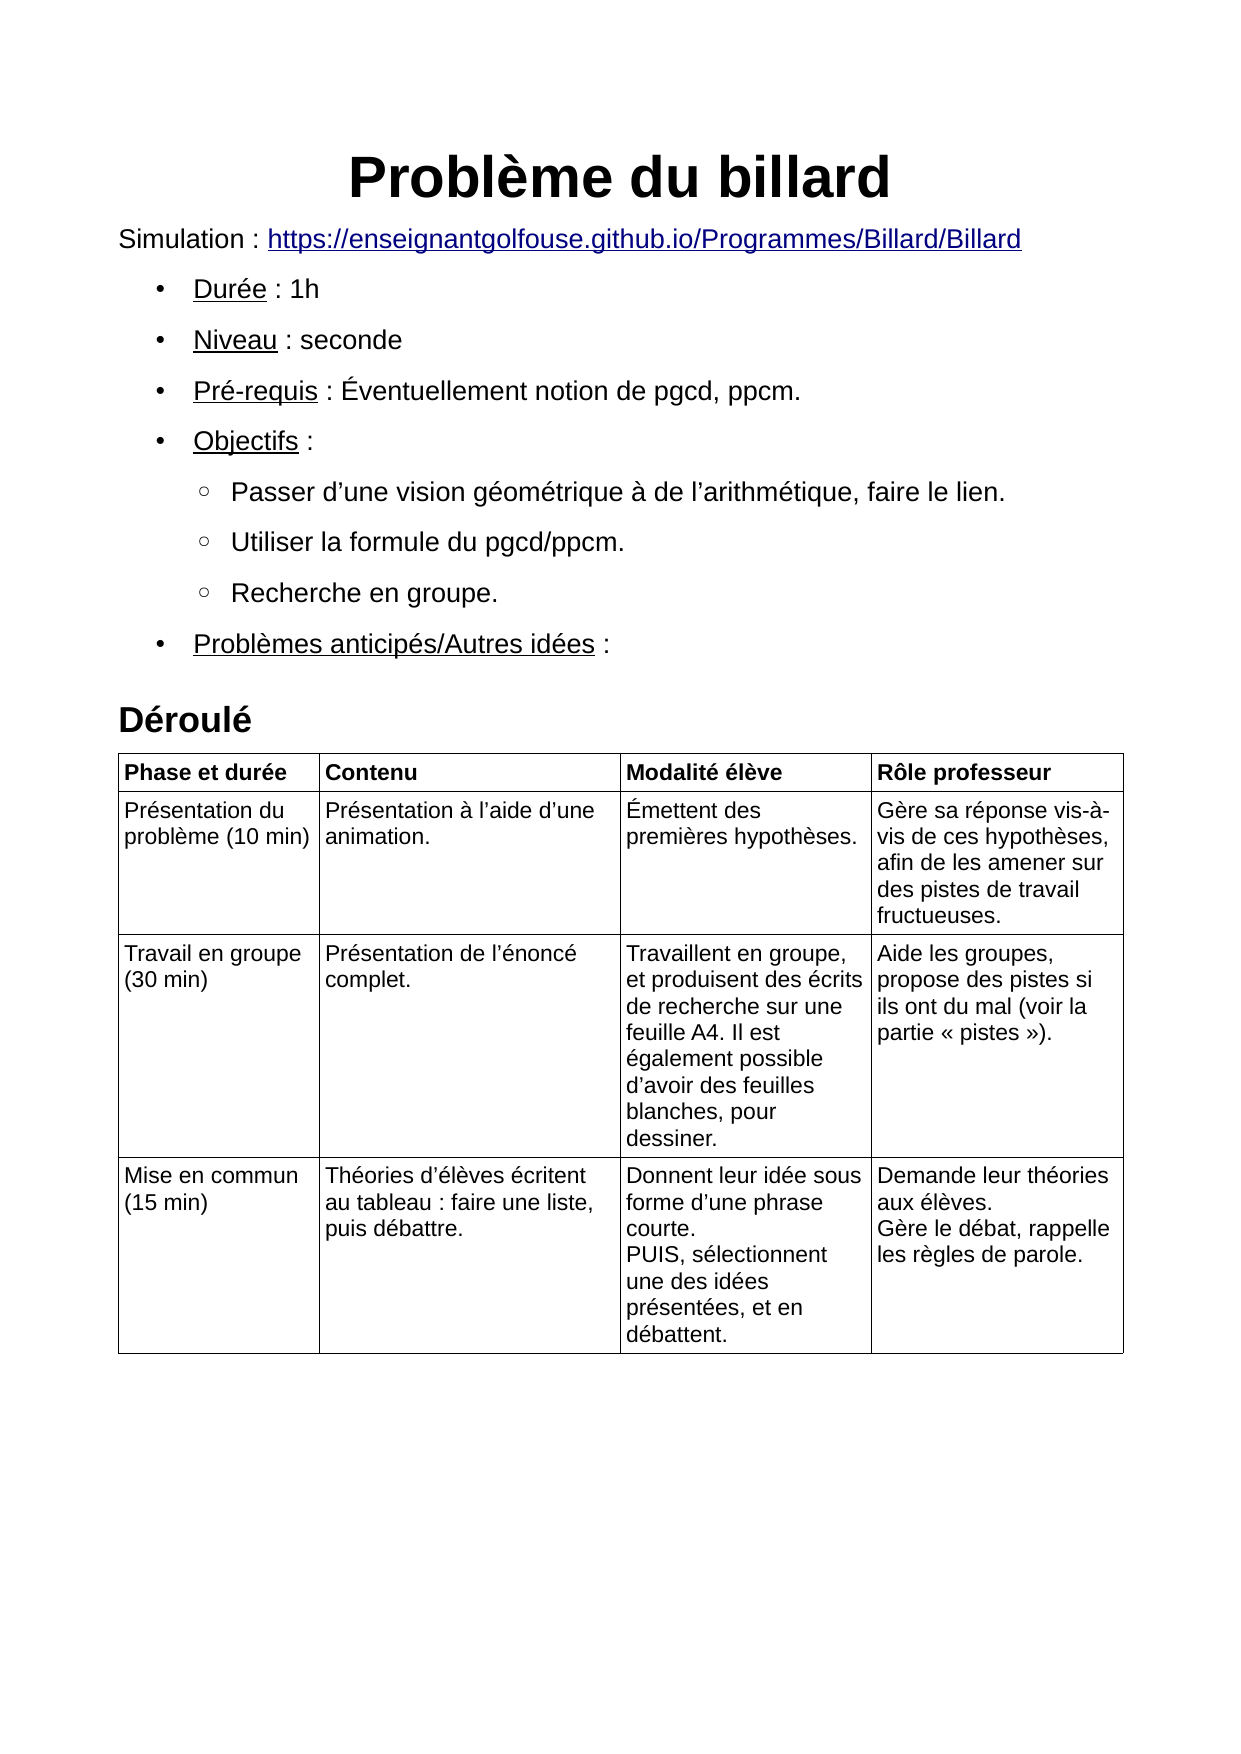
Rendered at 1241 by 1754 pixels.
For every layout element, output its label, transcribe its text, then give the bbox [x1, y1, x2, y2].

table_cell Aide les groupes, propose des pistes si ils ont du mal (voir la partie « pistes »). [872, 935, 1123, 1157]
list Utiliser la formule du pgcd/ppcm. [193, 526, 1122, 558]
list Durée : 1h [156, 273, 1122, 304]
table_cell Présentation à l’aide d’une animation. [320, 792, 620, 934]
table_cell Mise en commun (15 min) [119, 1158, 319, 1353]
subtitle Déroulé [118, 699, 1122, 740]
text Simulation : https://enseignantgolfouse.github.io/Programmes/Billard/Billard [118, 223, 1122, 254]
list Problèmes anticipés/Autres idées : [156, 628, 1122, 659]
list Objectifs : [156, 425, 1122, 456]
table_cell Demande leur théories aux élèves. Gère le débat, rappelle les règles de parole. [872, 1158, 1123, 1353]
table_cell Donnent leur idée sous forme d’une phrase courte. PUIS, sélectionnent une des idées présentées, et en débattent. [621, 1158, 871, 1353]
title Problème du billard [118, 143, 1122, 210]
table_cell Gère sa réponse vis-à-vis de ces hypothèses, afin de les amener sur des pistes de travail fructueuses. [872, 792, 1123, 934]
table_cell Travaillent en groupe, et produisent des écrits de recherche sur une feuille A4. Il est également possible d’avoir des feuilles blanches, pour dessiner. [621, 935, 871, 1157]
table_cell Travail en groupe (30 min) [119, 935, 319, 1157]
list Passer d’une vision géométrique à de l’arithmétique, faire le lien. [193, 476, 1122, 507]
list Recherche en groupe. [193, 577, 1122, 608]
list Pré-requis : Éventuellement notion de pgcd, ppcm. [156, 374, 1122, 406]
table_header Rôle professeur [872, 754, 1123, 791]
table_header Contenu [320, 754, 620, 791]
table_cell Émettent des premières hypothèses. [621, 792, 871, 934]
table_cell Présentation du problème (10 min) [119, 792, 319, 934]
table_header Modalité élève [621, 754, 871, 791]
table_header Phase et durée [119, 754, 319, 791]
list Niveau : seconde [156, 324, 1122, 355]
table_cell Présentation de l’énoncé complet. [320, 935, 620, 1157]
table_cell Théories d’élèves écritent au tableau : faire une liste, puis débattre. [320, 1158, 620, 1353]
